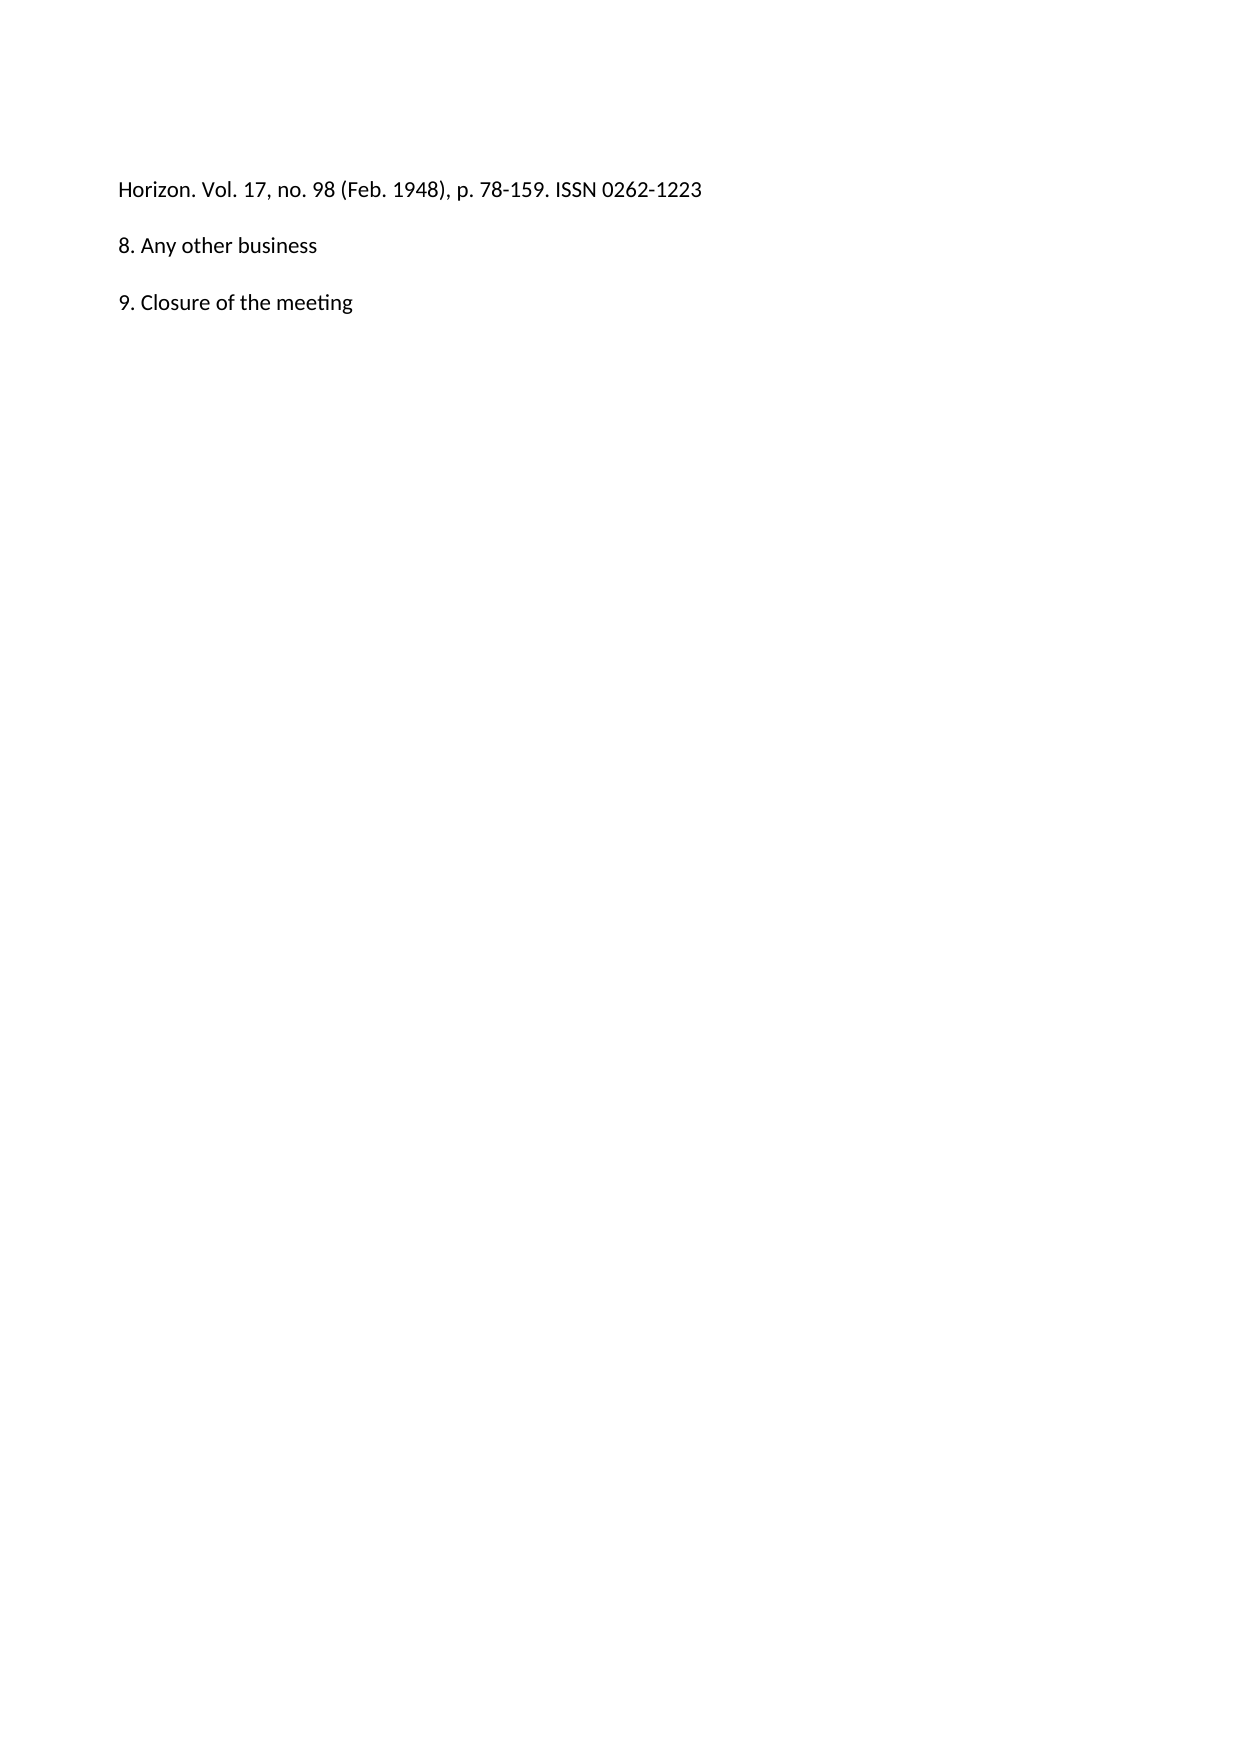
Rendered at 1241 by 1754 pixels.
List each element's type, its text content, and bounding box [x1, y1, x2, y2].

text Horizon. Vol. 17, no. 98 (Feb. 1948), p. 78-159. ISSN 0262-1223 [118, 176, 1122, 204]
text 9. Closure of the meeting [118, 288, 1122, 316]
text 8. Any other business [118, 232, 1122, 260]
